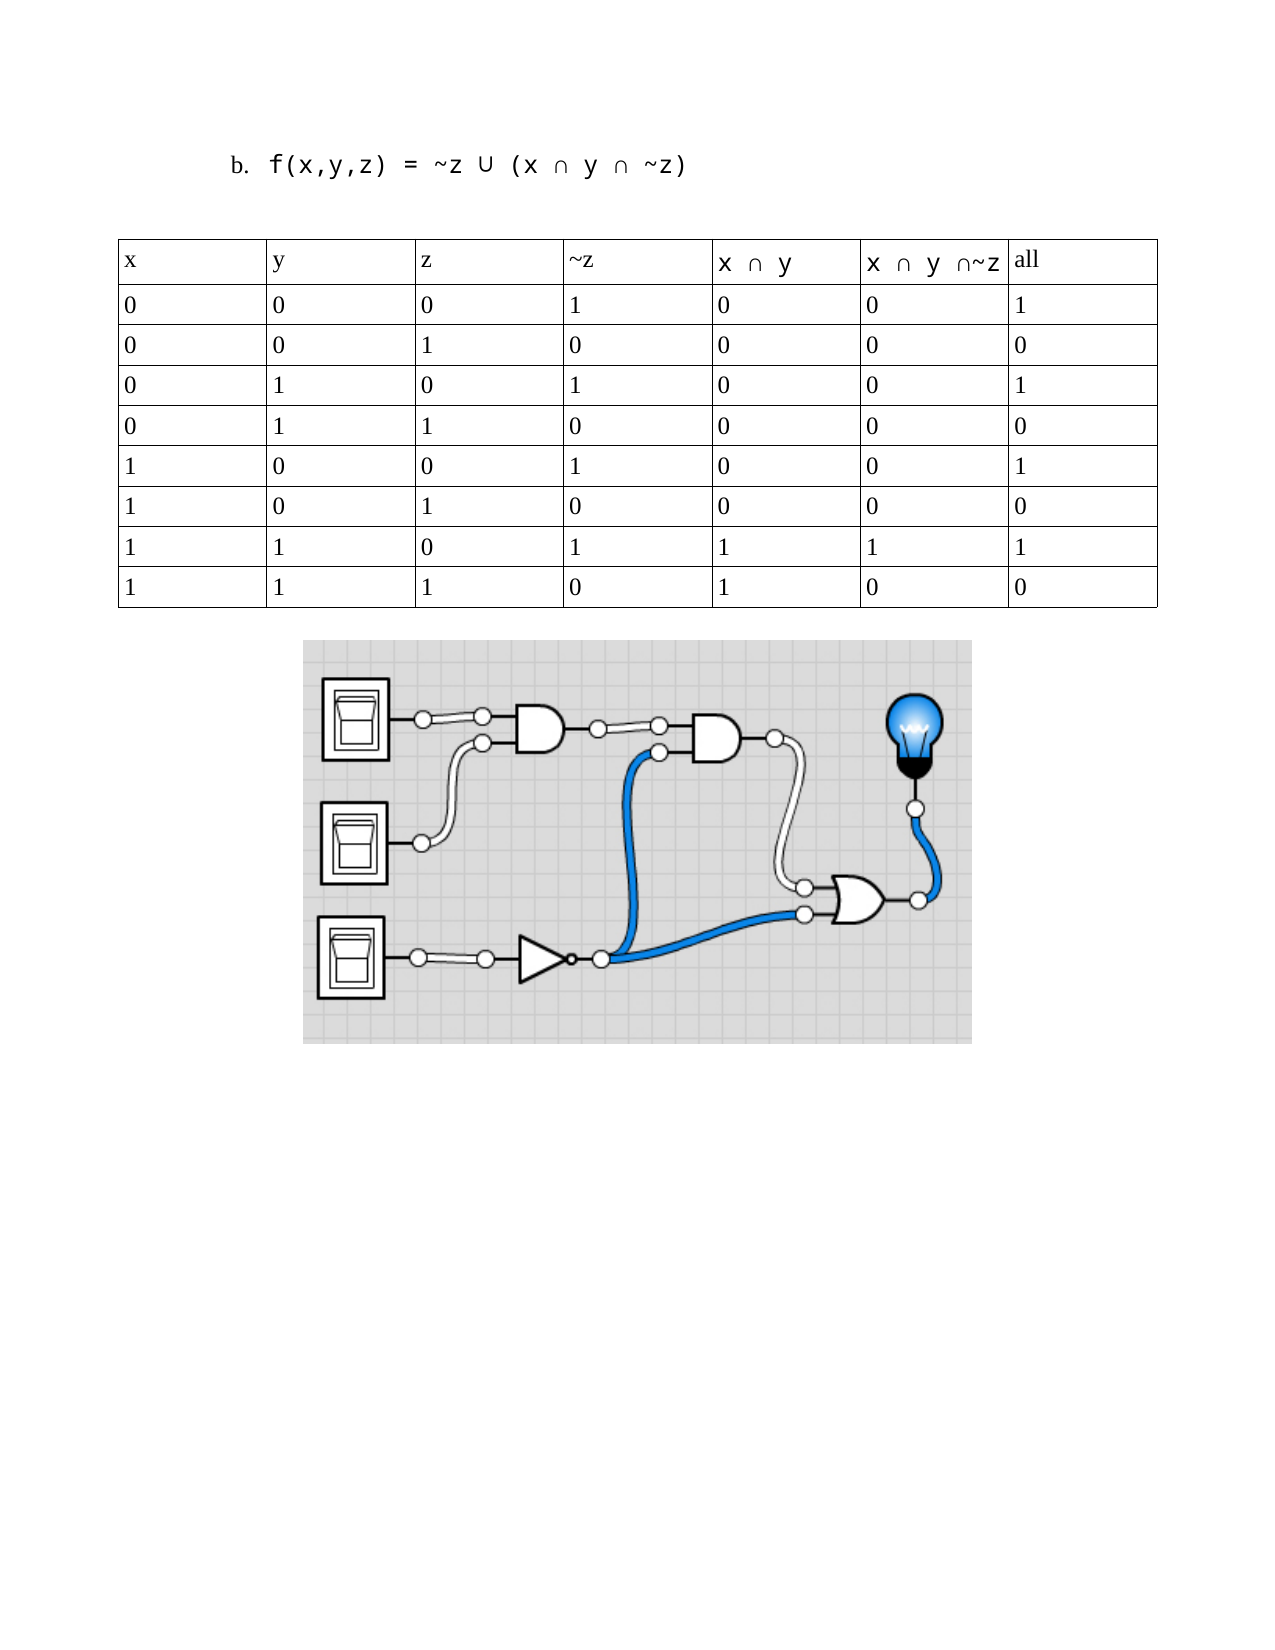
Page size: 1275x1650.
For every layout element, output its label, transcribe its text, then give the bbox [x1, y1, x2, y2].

table_cell 0 [267, 285, 415, 324]
table_cell 0 [713, 446, 860, 486]
table_cell 1 [564, 285, 712, 324]
table_cell 0 [564, 487, 712, 526]
table_cell 0 [119, 366, 266, 405]
table_cell 1 [416, 325, 563, 365]
table_cell 1 [713, 527, 860, 566]
table_cell 1 [713, 567, 860, 607]
table_cell 1 [416, 406, 563, 445]
table_header ~z [564, 240, 712, 284]
table_cell 0 [713, 406, 860, 445]
table_cell 0 [564, 406, 712, 445]
table_cell 1 [119, 487, 266, 526]
list f(x,y,z) = ~z ∪ (x ∩ y ∩ ~z) [231, 147, 1157, 181]
table_header x ∩ y [713, 240, 860, 284]
table_cell 1 [564, 366, 712, 405]
table_cell 0 [713, 487, 860, 526]
table_cell 0 [119, 325, 266, 365]
table_cell 0 [1009, 487, 1157, 526]
table_cell 1 [1009, 285, 1157, 324]
table_cell 1 [119, 446, 266, 486]
table_cell 1 [564, 446, 712, 486]
table_cell 0 [267, 487, 415, 526]
table_cell 0 [1009, 567, 1157, 607]
table_cell 0 [416, 446, 563, 486]
table_cell 0 [1009, 406, 1157, 445]
table_cell 0 [861, 406, 1008, 445]
table_cell 0 [119, 406, 266, 445]
table_cell 0 [861, 487, 1008, 526]
table_cell 0 [861, 366, 1008, 405]
table_cell 0 [861, 285, 1008, 324]
table_cell 1 [416, 567, 563, 607]
table_cell 0 [416, 285, 563, 324]
table_cell 0 [861, 325, 1008, 365]
table_cell 0 [267, 325, 415, 365]
table_cell 1 [1009, 527, 1157, 566]
table_cell 0 [564, 325, 712, 365]
table_header z [416, 240, 563, 284]
table_cell 1 [861, 527, 1008, 566]
table_cell 0 [713, 285, 860, 324]
table_header x [119, 240, 266, 284]
picture [303, 640, 972, 1044]
table_cell 1 [1009, 446, 1157, 486]
table_header all [1009, 240, 1157, 284]
table_cell 0 [416, 527, 563, 566]
table_cell 1 [119, 527, 266, 566]
table_cell 1 [119, 567, 266, 607]
table_cell 1 [1009, 366, 1157, 405]
table_cell 1 [564, 527, 712, 566]
table_cell 0 [713, 366, 860, 405]
table_cell 1 [267, 406, 415, 445]
table_header y [267, 240, 415, 284]
table_cell 1 [267, 366, 415, 405]
table_cell 0 [861, 567, 1008, 607]
table_cell 0 [119, 285, 266, 324]
table_cell 0 [564, 567, 712, 607]
table_cell 1 [267, 567, 415, 607]
table_cell 0 [861, 446, 1008, 486]
table_cell 0 [713, 325, 860, 365]
table_cell 1 [416, 487, 563, 526]
table_cell 0 [416, 366, 563, 405]
table_cell 1 [267, 527, 415, 566]
table_cell 0 [1009, 325, 1157, 365]
table_header x ∩ y ∩~z [861, 240, 1008, 284]
table_cell 0 [267, 446, 415, 486]
